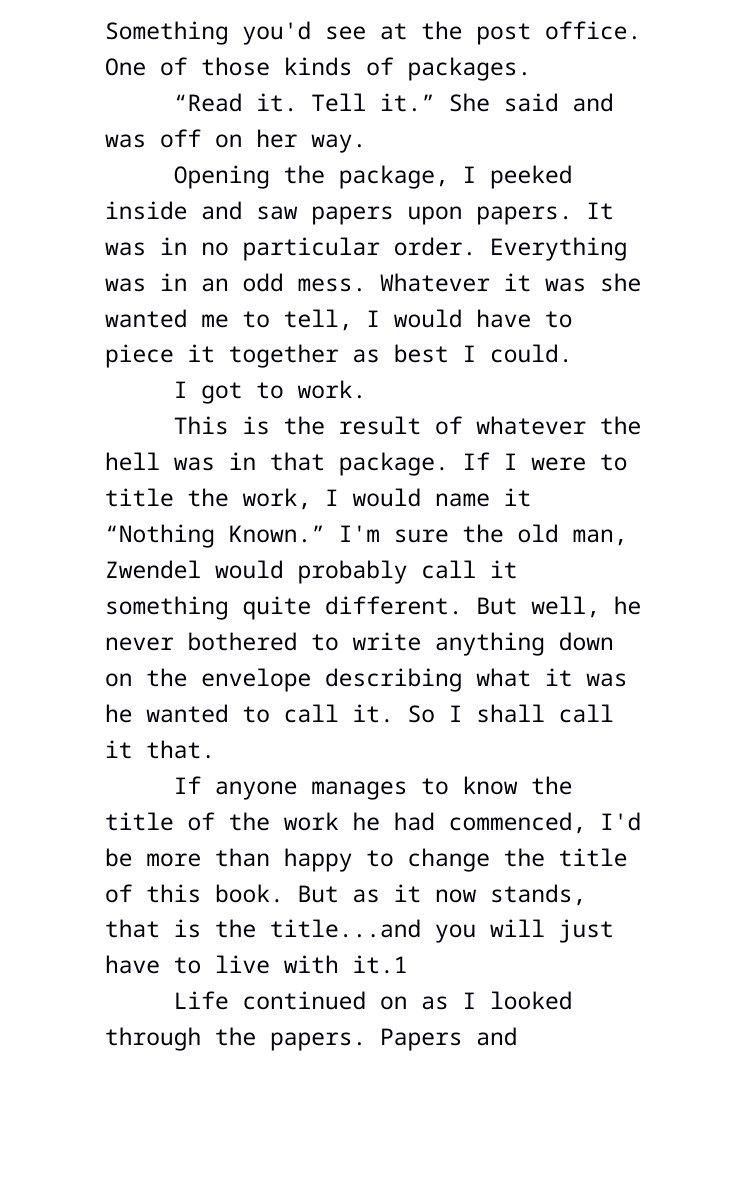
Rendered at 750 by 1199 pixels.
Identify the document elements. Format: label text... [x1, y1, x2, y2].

text Something you'd see at the post office. One of those kinds of packages. [105, 15, 645, 82]
text Life continued on as I looked through the papers. Papers and [105, 985, 645, 1052]
text Opening the package, I peeked inside and saw papers upon papers. It was in no particular order. Everything was in an odd mess. Whatever it was she wanted me to tell, I would have to piece it together as best I could. [105, 159, 645, 370]
text This is the result of whatever the hell was in that package. If I were to title the work, I would name it “Nothing Known.” I'm sure the old man, Zwendel would probably call it something quite different. But well, he never bothered to write anything down on the envelope describing what it was he wanted to call it. So I shall call it that. [105, 410, 645, 765]
text I got to work. [105, 374, 645, 406]
text If anyone manages to know the title of the work he had commenced, I'd be more than happy to change the title of this book. But as it now stands, that is the title...and you will just have to live with it.1 [105, 770, 645, 981]
text “Read it. Tell it.” She said and was off on her way. [105, 87, 645, 154]
